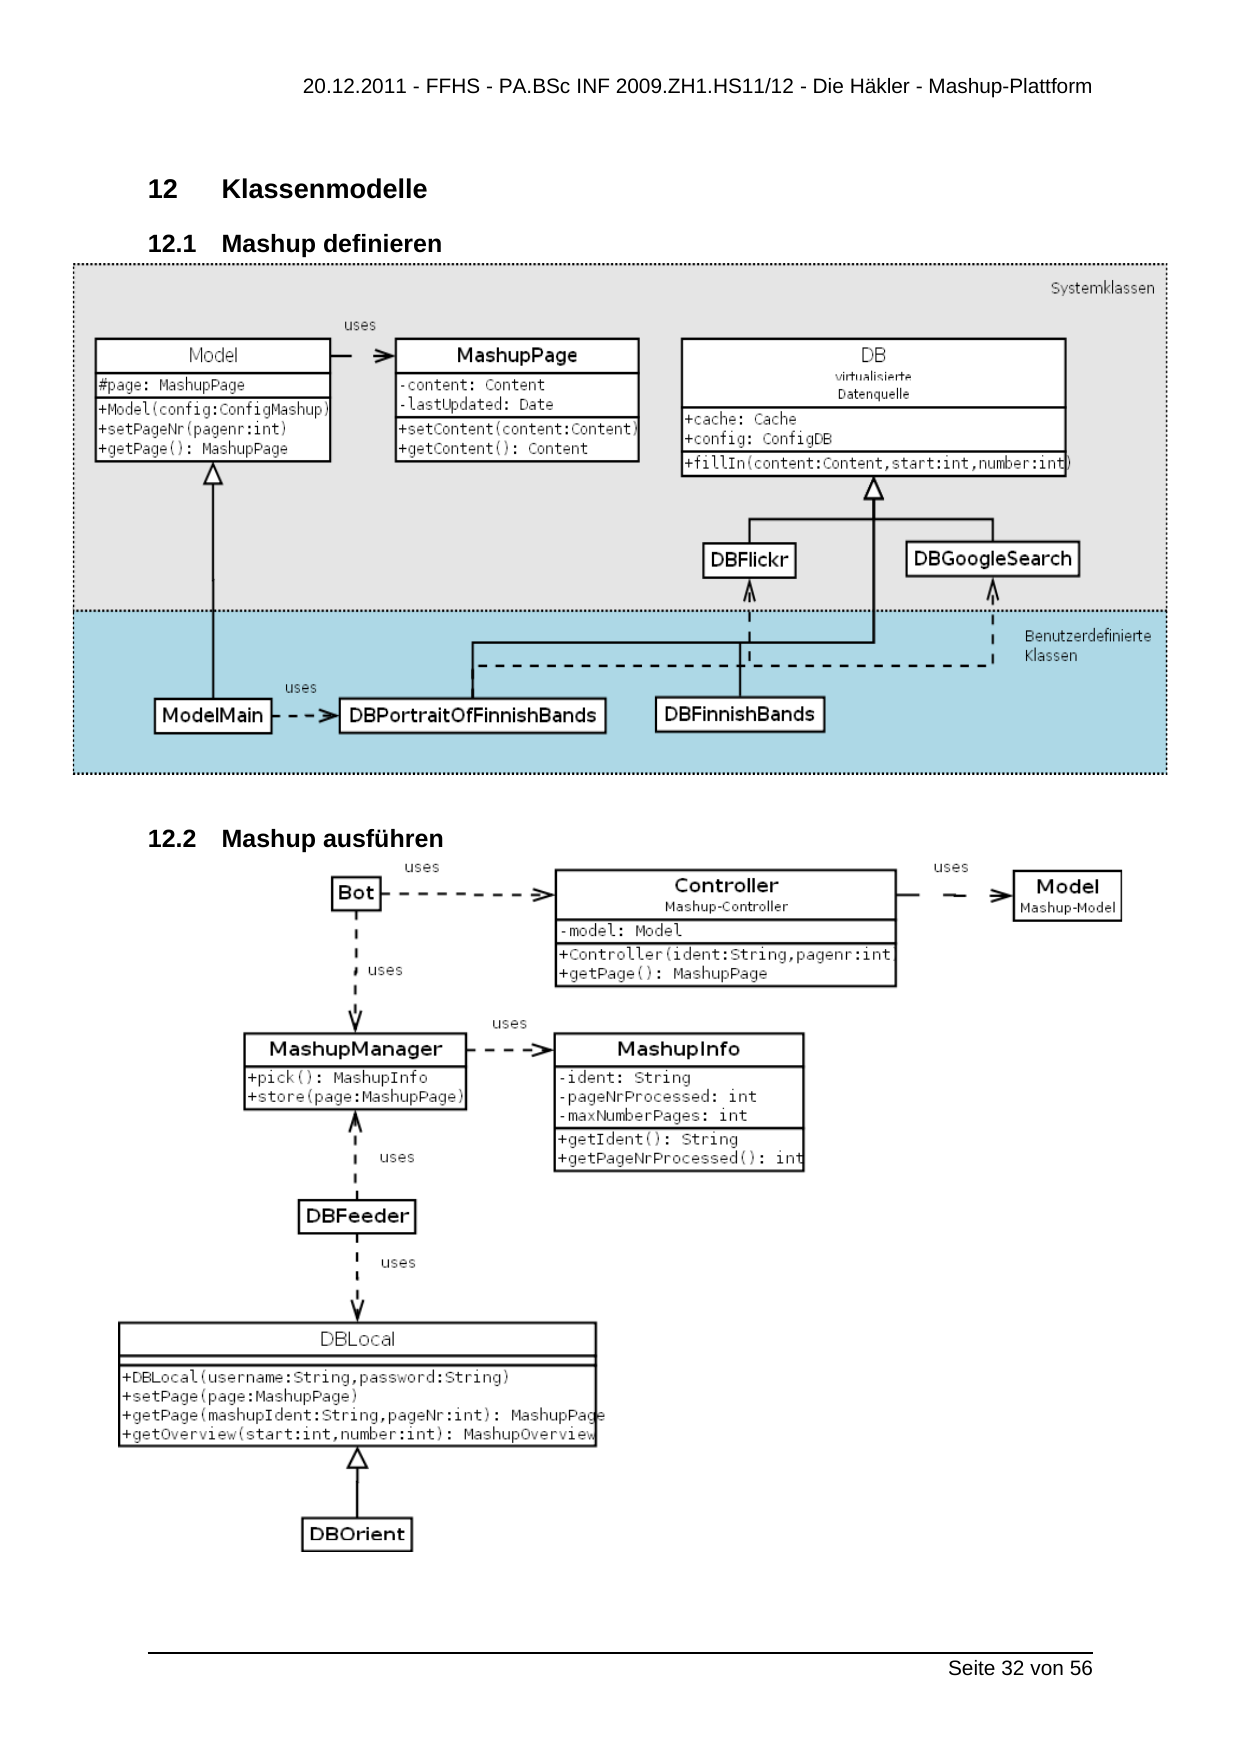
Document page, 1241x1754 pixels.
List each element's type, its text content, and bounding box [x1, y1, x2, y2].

subtitle Klassenmodelle [148, 173, 1093, 204]
picture [118, 858, 1123, 1552]
subtitle Mashup ausführen [148, 824, 1093, 852]
subtitle Mashup definieren [148, 229, 1093, 258]
picture [72, 263, 1168, 775]
